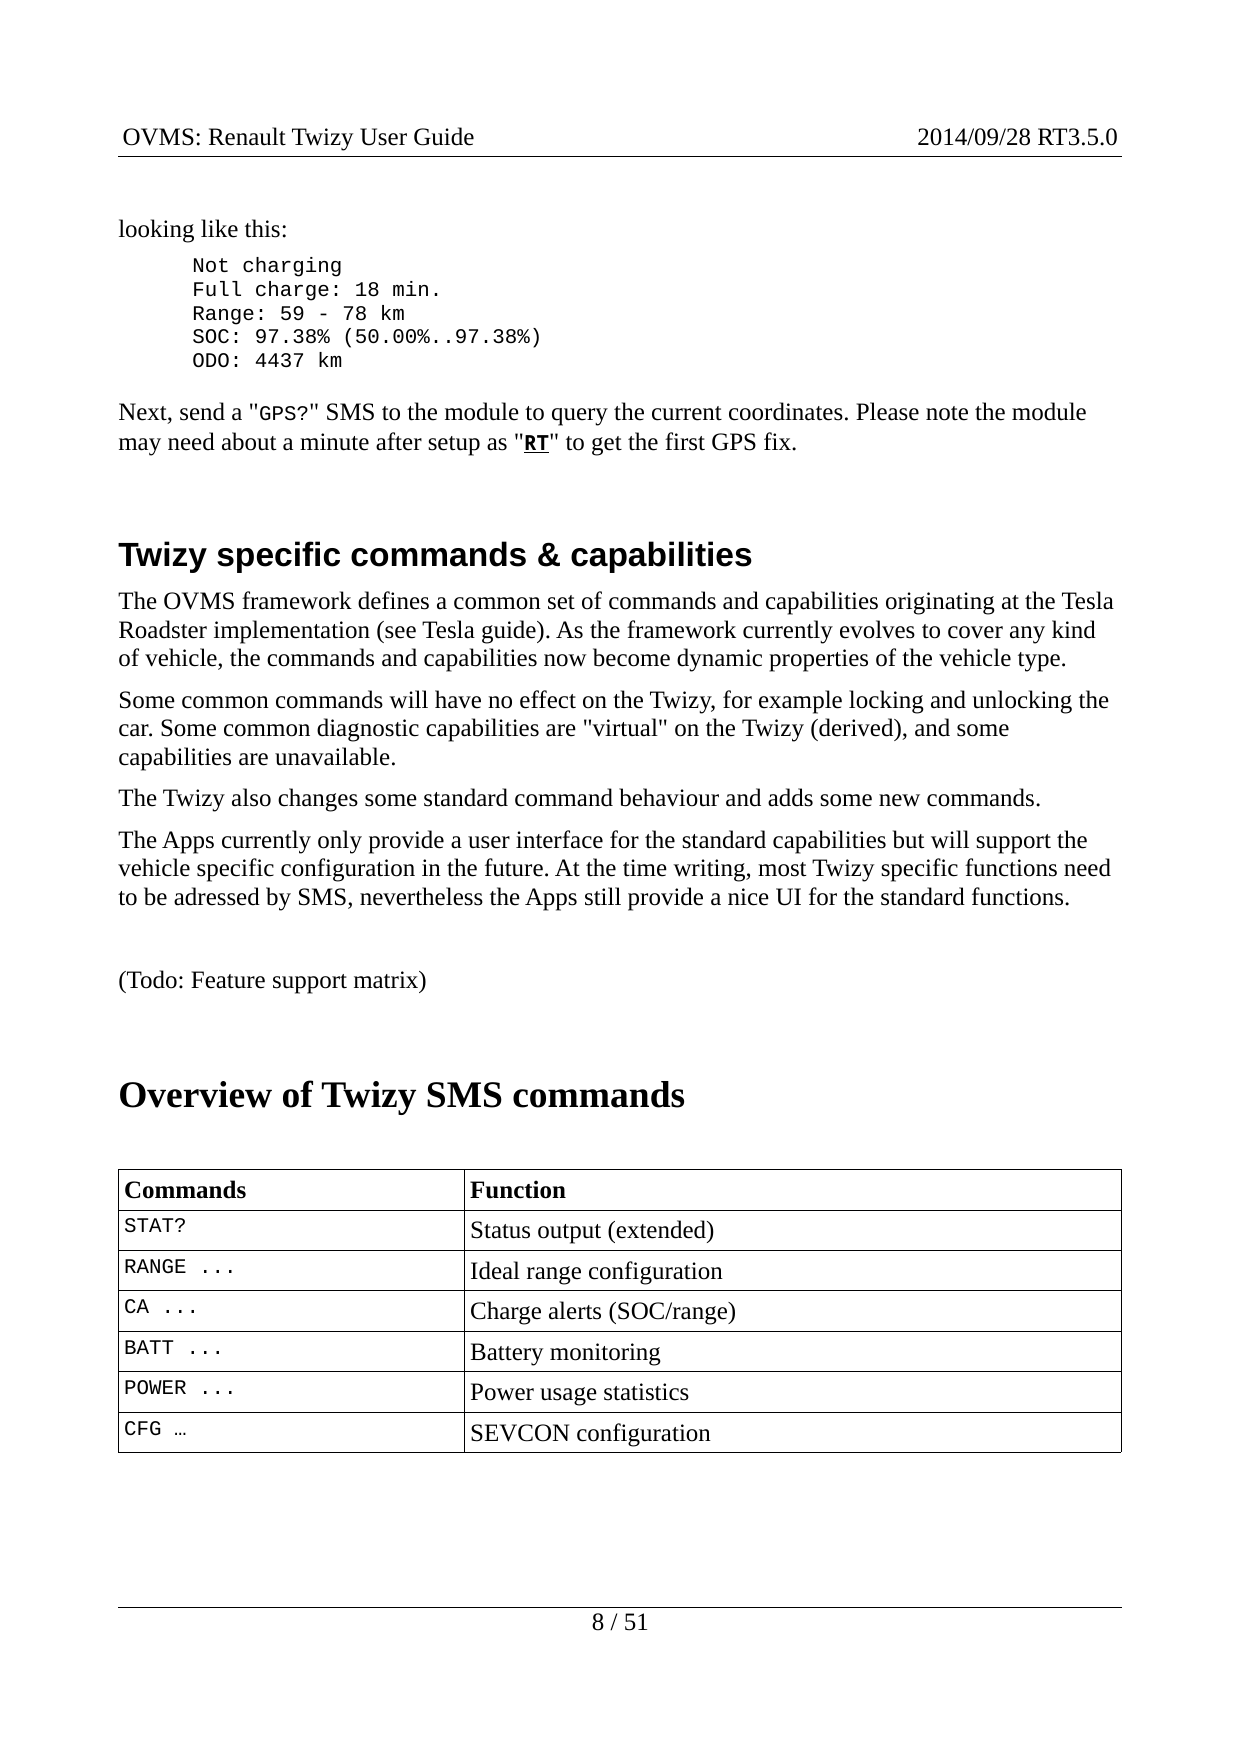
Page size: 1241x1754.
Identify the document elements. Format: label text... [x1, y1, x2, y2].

table_cell BATT ... [119, 1332, 464, 1371]
text The Twizy also changes some standard command behaviour and adds some new commands. [118, 783, 1122, 812]
table_header Commands [119, 1170, 464, 1209]
subtitle Overview of Twizy SMS commands [118, 1072, 1122, 1115]
table_cell Charge alerts (SOC/range) [465, 1291, 1121, 1331]
table_header Function [465, 1170, 1121, 1209]
text The Apps currently only provide a user interface for the standard capabilities but will support the vehicle specific configuration in the future. At the time writing, most Twizy specific functions need to be adressed by SMS, nevertheless the Apps still provide a nice UI for the standard functions. [118, 825, 1122, 911]
text Not charging Full charge: 18 min. Range: 59 - 78 km SOC: 97.38% (50.00%..97.38%) ODO: 4437 km [192, 255, 1122, 373]
table_cell CA ... [119, 1291, 464, 1331]
table_cell Battery monitoring [465, 1332, 1121, 1371]
text (Todo: Feature support matrix) [118, 965, 1122, 993]
text The OVMS framework defines a common set of commands and capabilities originating at the Tesla Roadster implementation (see Tesla guide). As the framework currently evolves to cover any kind of vehicle, the commands and capabilities now become dynamic properties of the vehicle type. [118, 586, 1122, 672]
table_cell CFG … [119, 1413, 464, 1452]
table_cell POWER ... [119, 1372, 464, 1412]
table_cell Ideal range configuration [465, 1251, 1121, 1290]
subtitle Twizy specific commands & capabilities [118, 535, 1122, 573]
table_cell Power usage statistics [465, 1372, 1121, 1412]
text Next, send a "GPS?" SMS to the module to query the current coordinates. Please note the module may need about a minute after setup as "RT" to get the first GPS fix. [118, 397, 1122, 456]
table_cell Status output (extended) [465, 1211, 1121, 1250]
table_cell STAT? [119, 1211, 464, 1250]
table_cell RANGE ... [119, 1251, 464, 1290]
text looking like this: [118, 214, 1122, 243]
text Some common commands will have no effect on the Twizy, for example locking and unlocking the car. Some common diagnostic capabilities are "virtual" on the Twizy (derived), and some capabilities are unavailable. [118, 685, 1122, 771]
table_cell SEVCON configuration [465, 1413, 1121, 1452]
